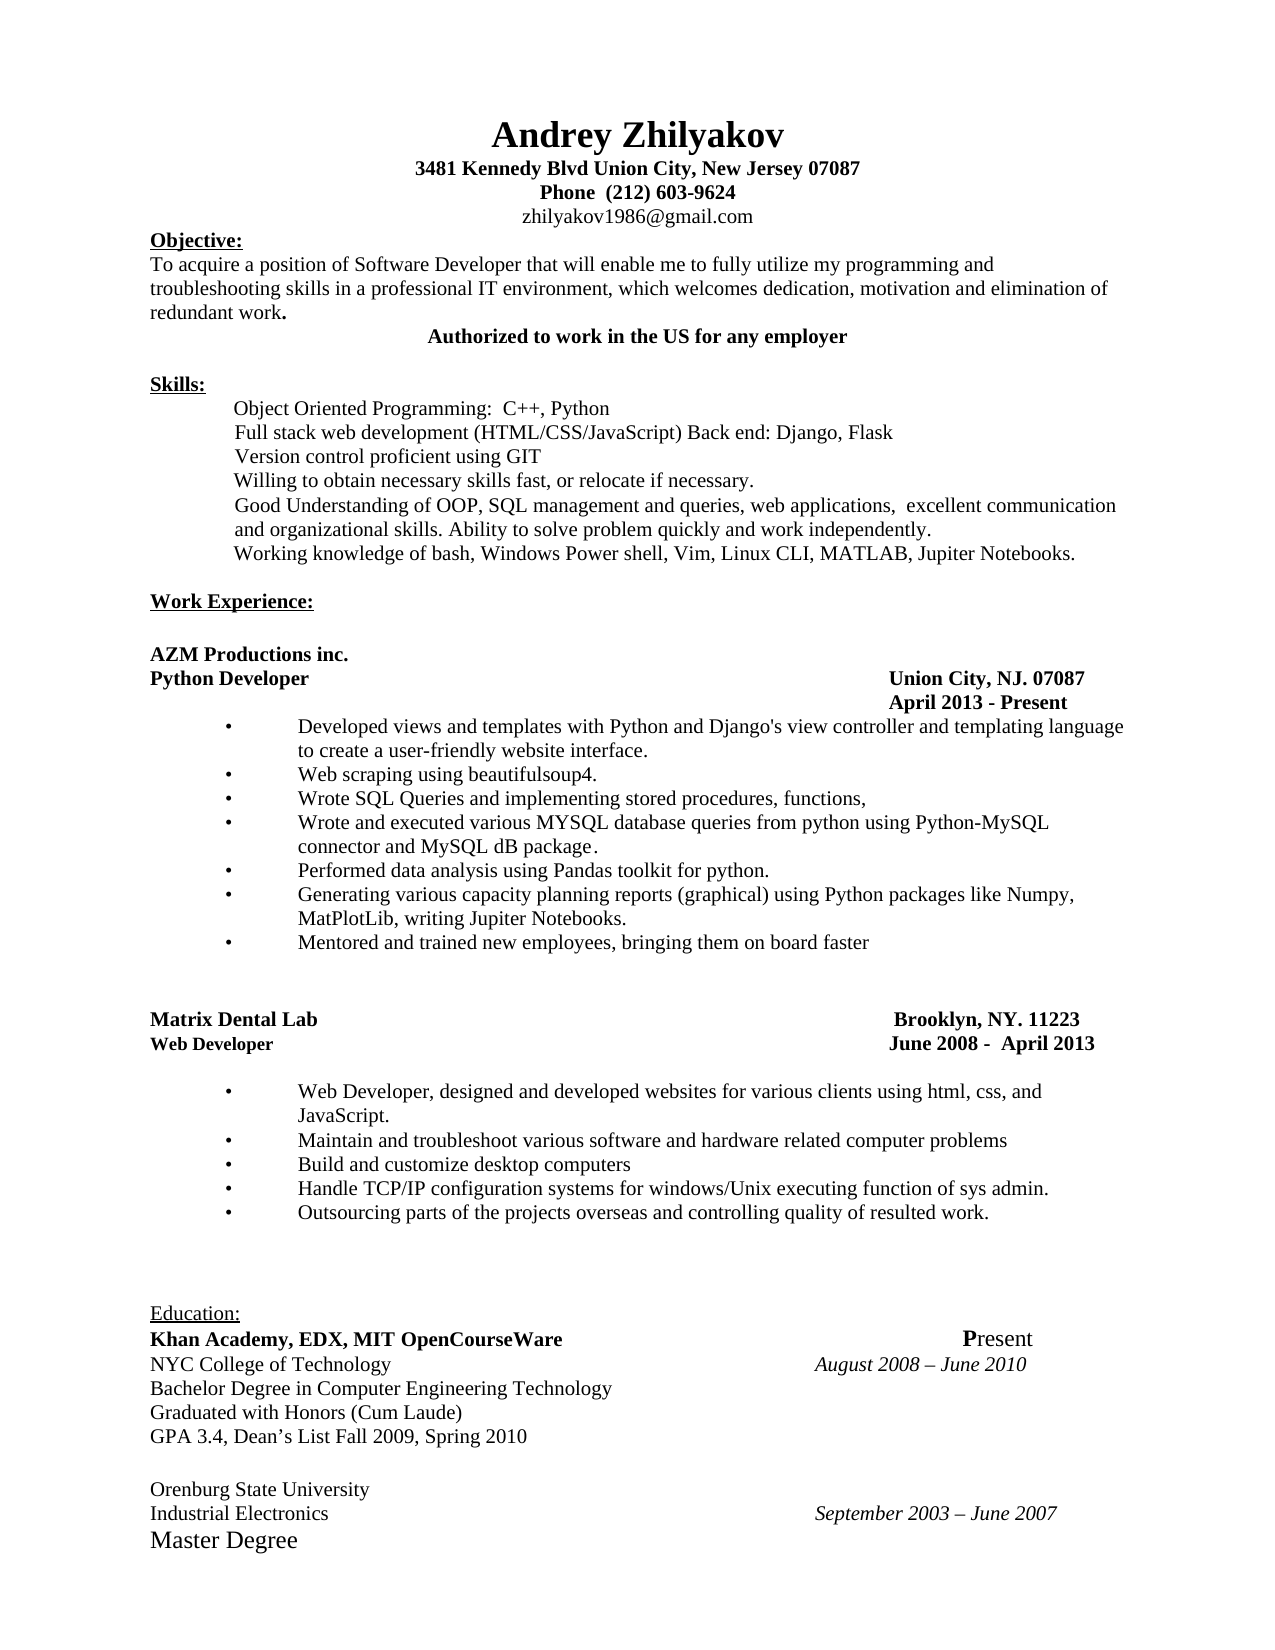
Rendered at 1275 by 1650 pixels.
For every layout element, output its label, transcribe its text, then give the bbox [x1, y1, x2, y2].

text GPA 3.4, Dean’s List Fall 2009, Spring 2010 [150, 1424, 1125, 1448]
text AZM Productions inc. [150, 642, 1125, 666]
text • Mentored and trained new employees, bringing them on board faster [225, 930, 1125, 954]
text • Wrote and executed various MYSQL database queries from python using Python-MySQL connector and MySQL dB package . [225, 810, 1125, 858]
text • Performed data analysis using Pandas toolkit for python. [225, 858, 1125, 882]
text To acquire a position of Software Developer that will enable me to fully utilize my programming and troubleshooting skills in a professional IT environment, which welcomes dedication, motivation and elimination of redundant work. [150, 252, 1125, 324]
text Bachelor Degree in Computer Engineering Technology [150, 1376, 1125, 1400]
text • Web scraping using beautifulsoup4. [225, 762, 1125, 786]
text Graduated with Honors (Cum Laude) [150, 1400, 1125, 1424]
text Master Degree [150, 1525, 1125, 1553]
text Skills: [150, 372, 1125, 396]
text • Handle TCP/IP configuration systems for windows/Unix executing function of sys admin. [225, 1176, 1125, 1200]
text Willing to obtain necessary skills fast, or relocate if necessary. [150, 468, 1125, 492]
text April 2013 - Present [150, 690, 1125, 714]
text 3481 Kennedy Blvd Union City, New Jersey 07087 [150, 156, 1125, 180]
text Objective: [150, 228, 1125, 252]
text • Maintain and troubleshoot various software and hardware related computer problems [225, 1127, 1125, 1152]
text Industrial Electronics September 2003 – June 2007 [150, 1501, 1125, 1525]
text Version control proficient using GIT [150, 444, 1125, 468]
text NYC College of Technology August 2008 – June 2010 [150, 1352, 1125, 1376]
text Khan Academy, EDX, MIT OpenCourseWare Present [150, 1325, 1125, 1352]
text Object Oriented Programming: C++, Python [150, 396, 1125, 420]
text Authorized to work in the US for any employer [150, 324, 1125, 348]
text zhilyakov1986@gmail.com [150, 204, 1125, 228]
text Working knowledge of bash, Windows Power shell, Vim, Linux CLI, MATLAB, Jupiter Notebooks. [150, 541, 1125, 565]
text Good Understanding of OOP, SQL management and queries, web applications, excellent communication and organizational skills. Ability to solve problem quickly and work independently. [150, 492, 1125, 541]
text Matrix Dental Lab Brooklyn, NY. 11223 [150, 1007, 1125, 1031]
text Education: [150, 1301, 1125, 1325]
text • Web Developer, designed and developed websites for various clients using html, css, and JavaScript. [225, 1079, 1125, 1127]
text Python Developer Union City, NJ. 07087 [150, 666, 1125, 690]
text Work Experience: [150, 589, 1125, 613]
text Full stack web development (HTML/CSS/JavaScript) Back end: Django, Flask [150, 420, 1125, 444]
text • Outsourcing parts of the projects overseas and controlling quality of resulted work. [225, 1200, 1125, 1224]
text Phone (212) 603-9624 [150, 180, 1125, 204]
text • Wrote SQL Queries and implementing stored procedures, functions, [225, 786, 1125, 810]
text Andrey Zhilyakov [150, 112, 1125, 156]
text • Build and customize desktop computers [225, 1152, 1125, 1176]
text • Developed views and templates with Python and Django's view controller and templating language to create a user-friendly website interface. [225, 714, 1125, 762]
text • Generating various capacity planning reports (graphical) using Python packages like Numpy, MatPlotLib, writing Jupiter Notebooks. [225, 882, 1125, 930]
text Web Developer June 2008 - April 2013 [150, 1031, 1125, 1055]
text Orenburg State University [150, 1477, 1125, 1501]
